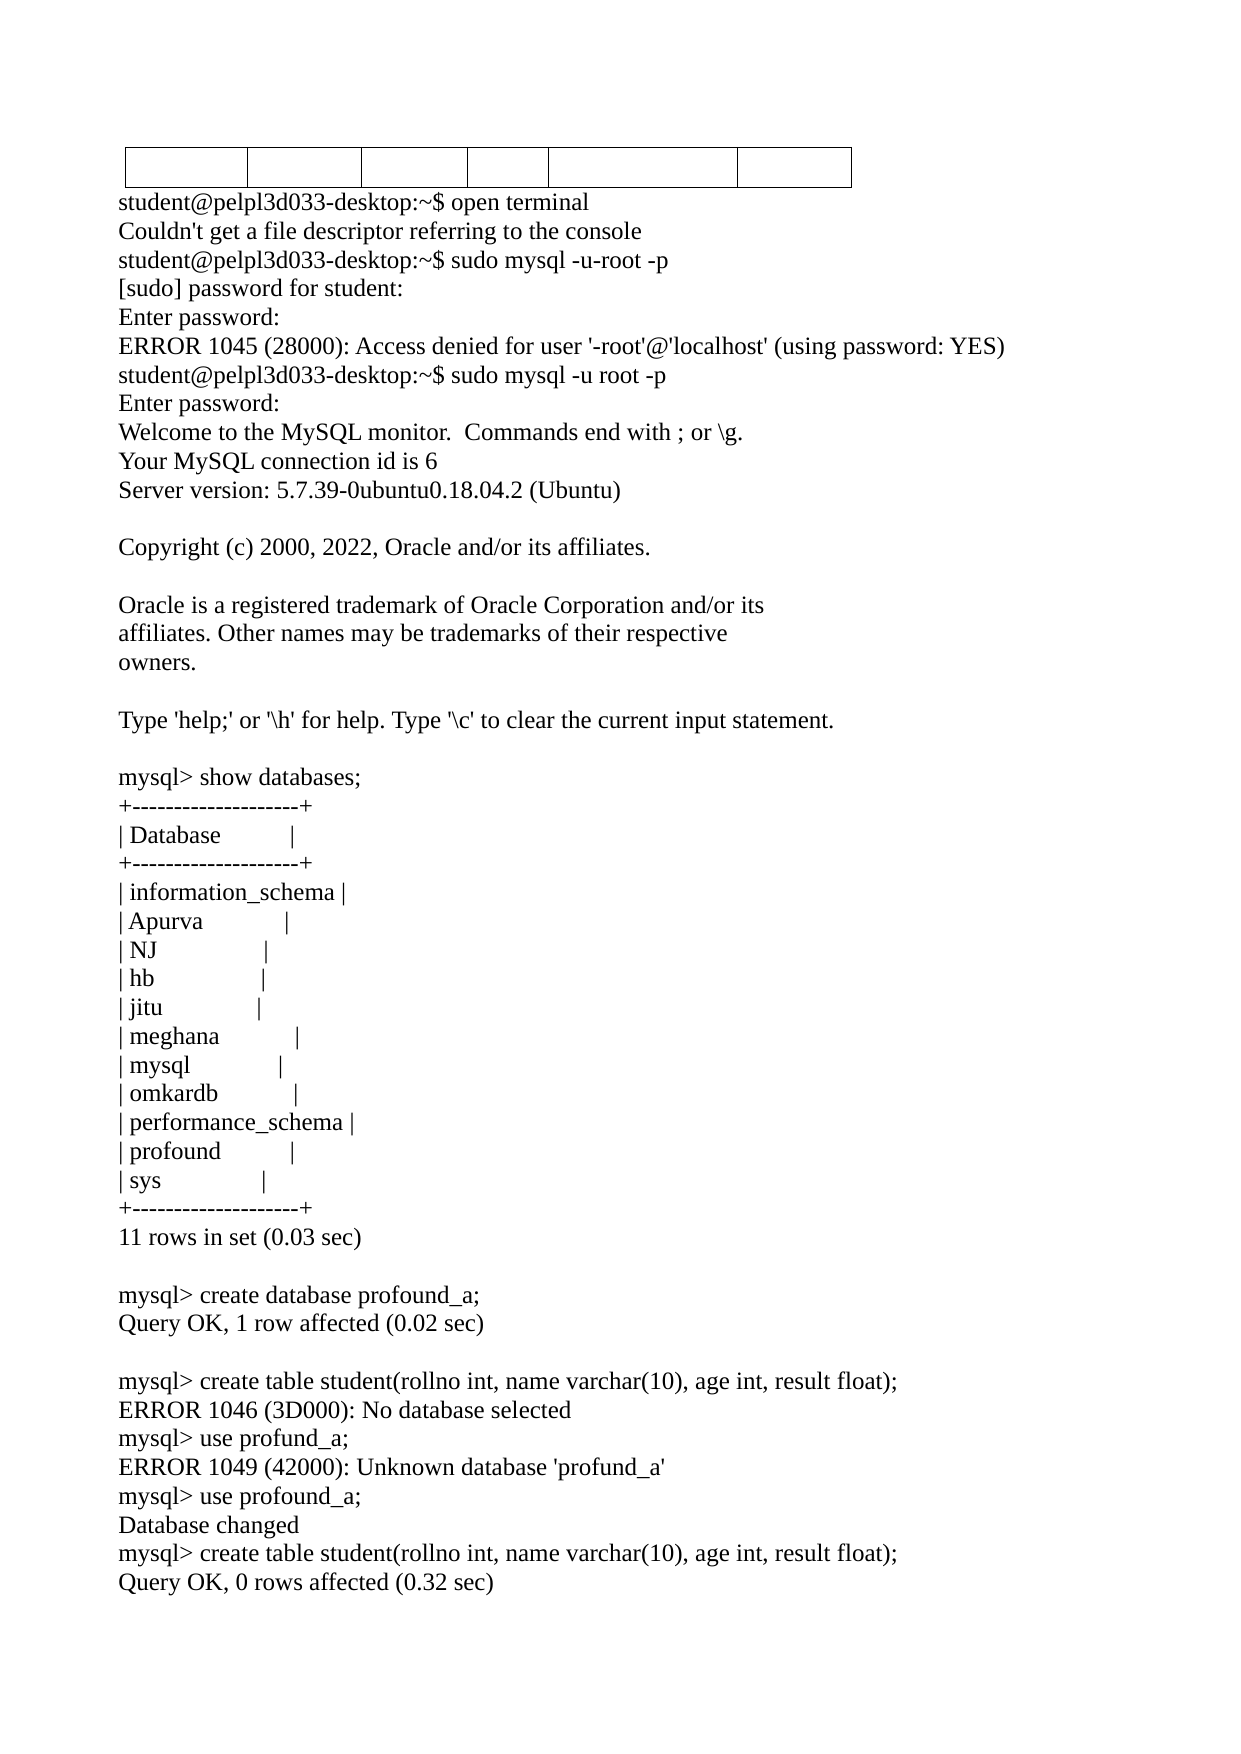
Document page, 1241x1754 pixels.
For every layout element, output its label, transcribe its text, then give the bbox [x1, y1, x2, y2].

table_header [126, 148, 247, 187]
text | performance_schema | [118, 1107, 1122, 1136]
text Oracle is a registered trademark of Oracle Corporation and/or its [118, 590, 1122, 618]
text | omkardb | [118, 1078, 1122, 1107]
text mysql> create table student(rollno int, name varchar(10), age int, result float); [118, 1366, 1122, 1395]
text ERROR 1046 (3D000): No database selected [118, 1395, 1122, 1423]
text +--------------------+ [118, 1193, 1122, 1222]
text mysql> create table student(rollno int, name varchar(10), age int, result float); [118, 1538, 1122, 1567]
text Enter password: [118, 388, 1122, 417]
text | jitu | [118, 992, 1122, 1021]
text Database changed [118, 1510, 1122, 1538]
text | Database | [118, 820, 1122, 848]
table_header [248, 148, 361, 187]
text mysql> show databases; [118, 762, 1122, 791]
text | NJ | [118, 935, 1122, 963]
table_header [738, 148, 851, 187]
table_header [362, 148, 467, 187]
text | hb | [118, 963, 1122, 992]
text +--------------------+ [118, 791, 1122, 820]
text | mysql | [118, 1050, 1122, 1078]
text Enter password: [118, 302, 1122, 331]
text Query OK, 0 rows affected (0.32 sec) [118, 1567, 1122, 1596]
text Server version: 5.7.39-0ubuntu0.18.04.2 (Ubuntu) [118, 475, 1122, 503]
text Query OK, 1 row affected (0.02 sec) [118, 1308, 1122, 1337]
text student@pelpl3d033-desktop:~$ sudo mysql -u root -p [118, 360, 1122, 388]
text owners. [118, 647, 1122, 676]
text +--------------------+ [118, 848, 1122, 877]
text Copyright (c) 2000, 2022, Oracle and/or its affiliates. [118, 532, 1122, 561]
text ERROR 1049 (42000): Unknown database 'profund_a' [118, 1452, 1122, 1481]
text | sys | [118, 1165, 1122, 1193]
text Your MySQL connection id is 6 [118, 446, 1122, 475]
text student@pelpl3d033-desktop:~$ open terminal [118, 187, 1122, 216]
table_header [549, 148, 737, 187]
text ERROR 1045 (28000): Access denied for user '-root'@'localhost' (using password: YES) [118, 331, 1122, 360]
text | profound | [118, 1136, 1122, 1165]
text | information_schema | [118, 877, 1122, 906]
text Welcome to the MySQL monitor. Commands end with ; or \g. [118, 417, 1122, 446]
text 11 rows in set (0.03 sec) [118, 1222, 1122, 1251]
text Type 'help;' or '\h' for help. Type '\c' to clear the current input statement. [118, 705, 1122, 733]
text | meghana | [118, 1021, 1122, 1050]
text student@pelpl3d033-desktop:~$ sudo mysql -u-root -p [118, 245, 1122, 273]
table_header [468, 148, 548, 187]
text affiliates. Other names may be trademarks of their respective [118, 618, 1122, 647]
text mysql> use profund_a; [118, 1423, 1122, 1452]
text Couldn't get a file descriptor referring to the console [118, 216, 1122, 245]
text [sudo] password for student: [118, 273, 1122, 302]
text mysql> create database profound_a; [118, 1280, 1122, 1308]
text mysql> use profound_a; [118, 1481, 1122, 1510]
text | Apurva | [118, 906, 1122, 935]
